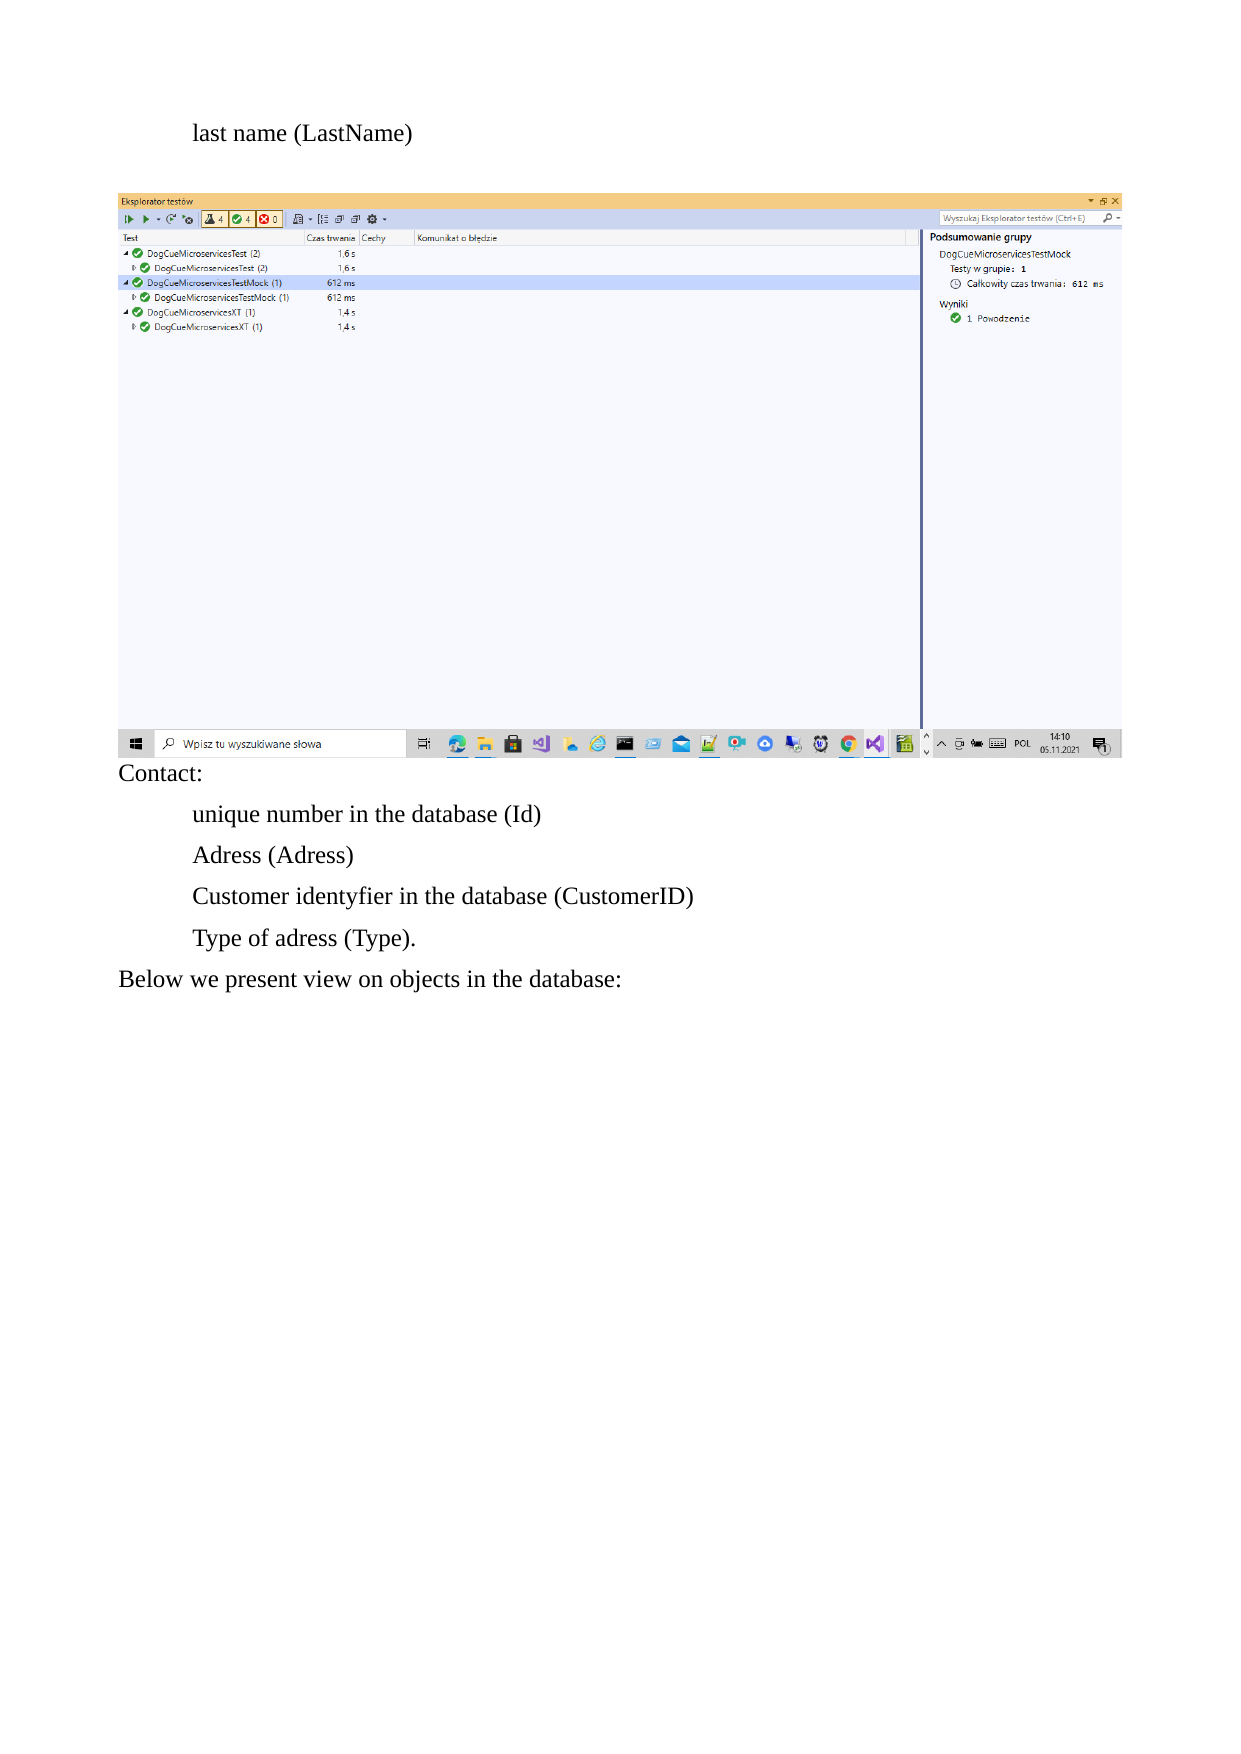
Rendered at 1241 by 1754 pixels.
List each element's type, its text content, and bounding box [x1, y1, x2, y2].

text Type of adress (Type). [118, 923, 1122, 951]
text unique number in the database (Id) [118, 799, 1122, 828]
picture [118, 193, 1123, 758]
text Customer identyfier in the database (CustomerID) [118, 881, 1122, 910]
text last name (LastName) [118, 118, 1122, 147]
text Contact: [118, 758, 1122, 786]
text Adress (Adress) [118, 840, 1122, 869]
text Below we present view on objects in the database: [118, 964, 1122, 993]
